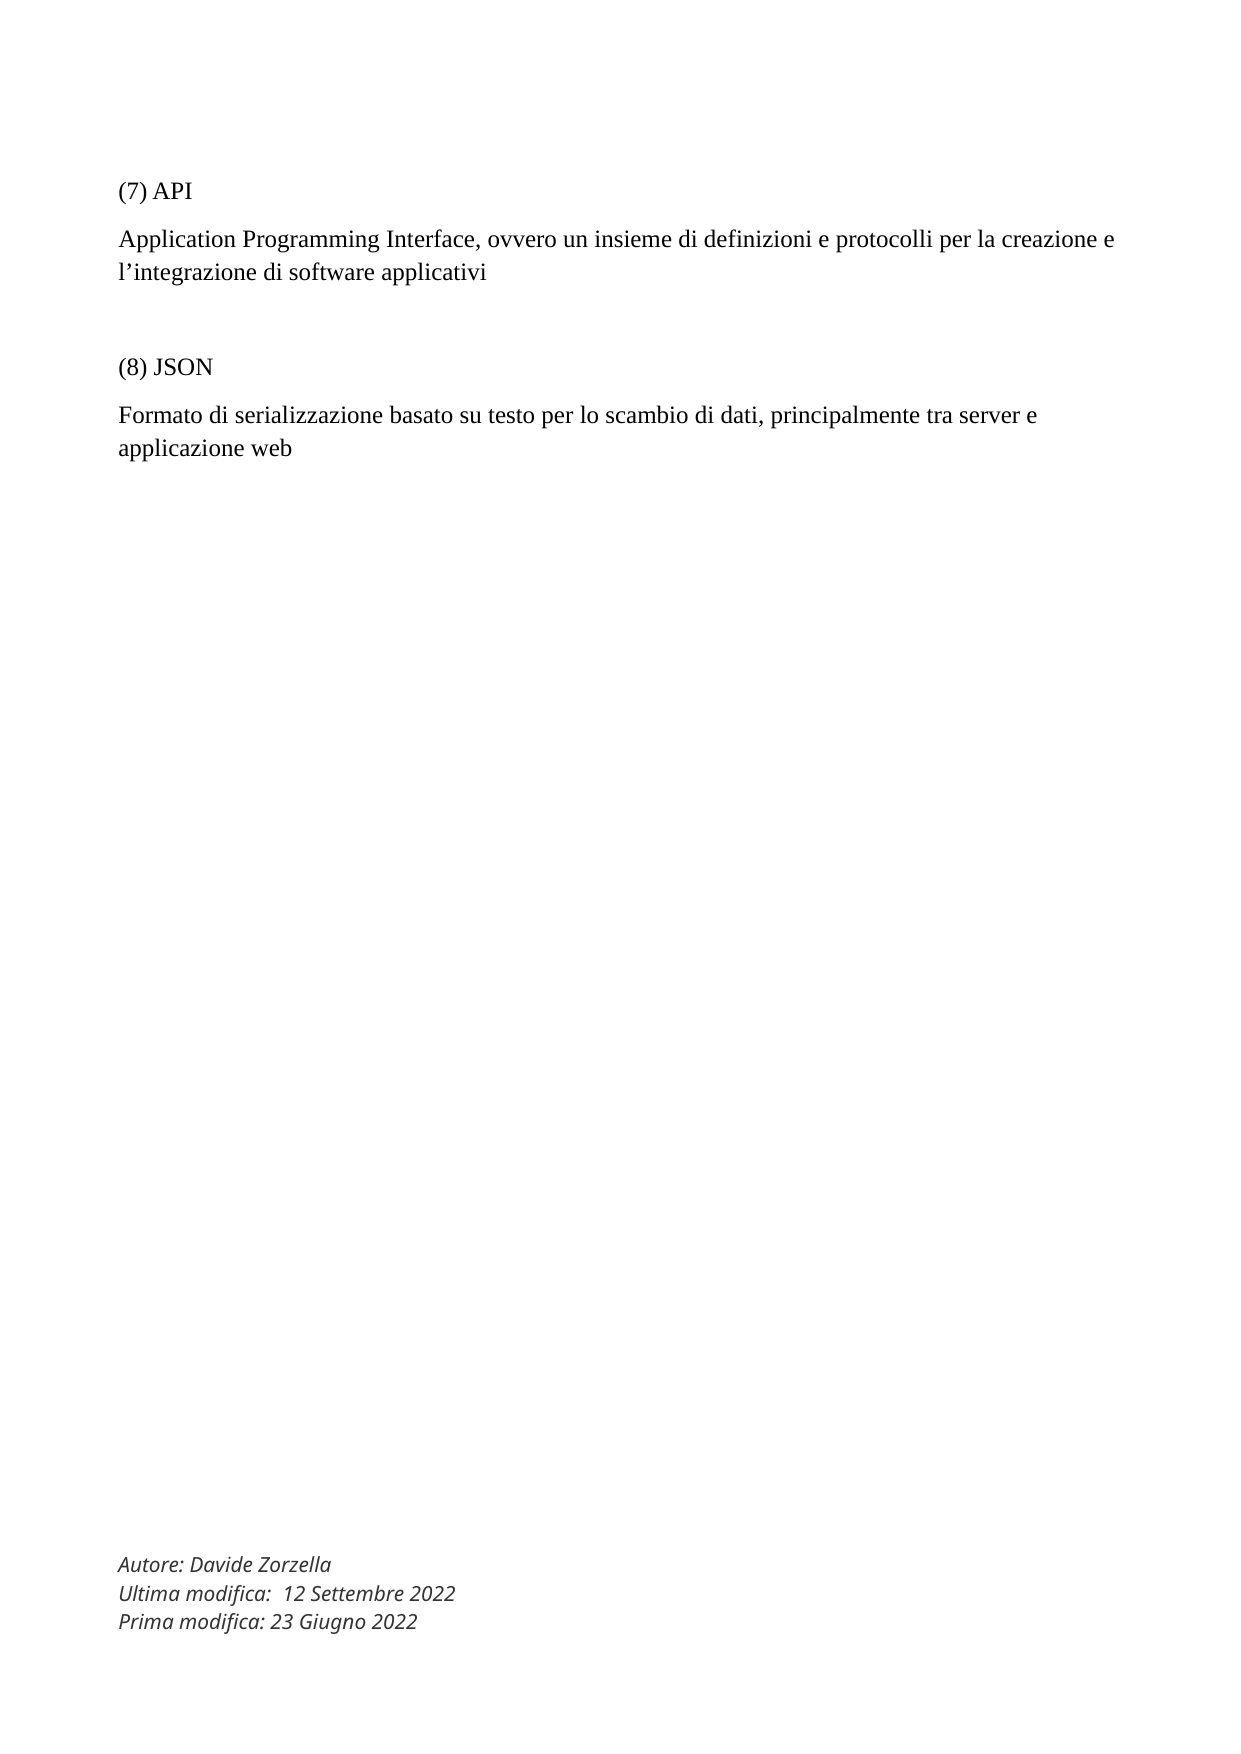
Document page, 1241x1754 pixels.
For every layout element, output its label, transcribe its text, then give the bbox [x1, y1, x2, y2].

text (8) JSON [118, 352, 1122, 381]
text (7) API [118, 176, 1122, 205]
text Application Programming Interface, ovvero un insieme di definizioni e protocolli per la creazione e l’integrazione di software applicativi [118, 224, 1122, 286]
text Formato di serializzazione basato su testo per lo scambio di dati, principalmente tra server e applicazione web [118, 400, 1122, 462]
